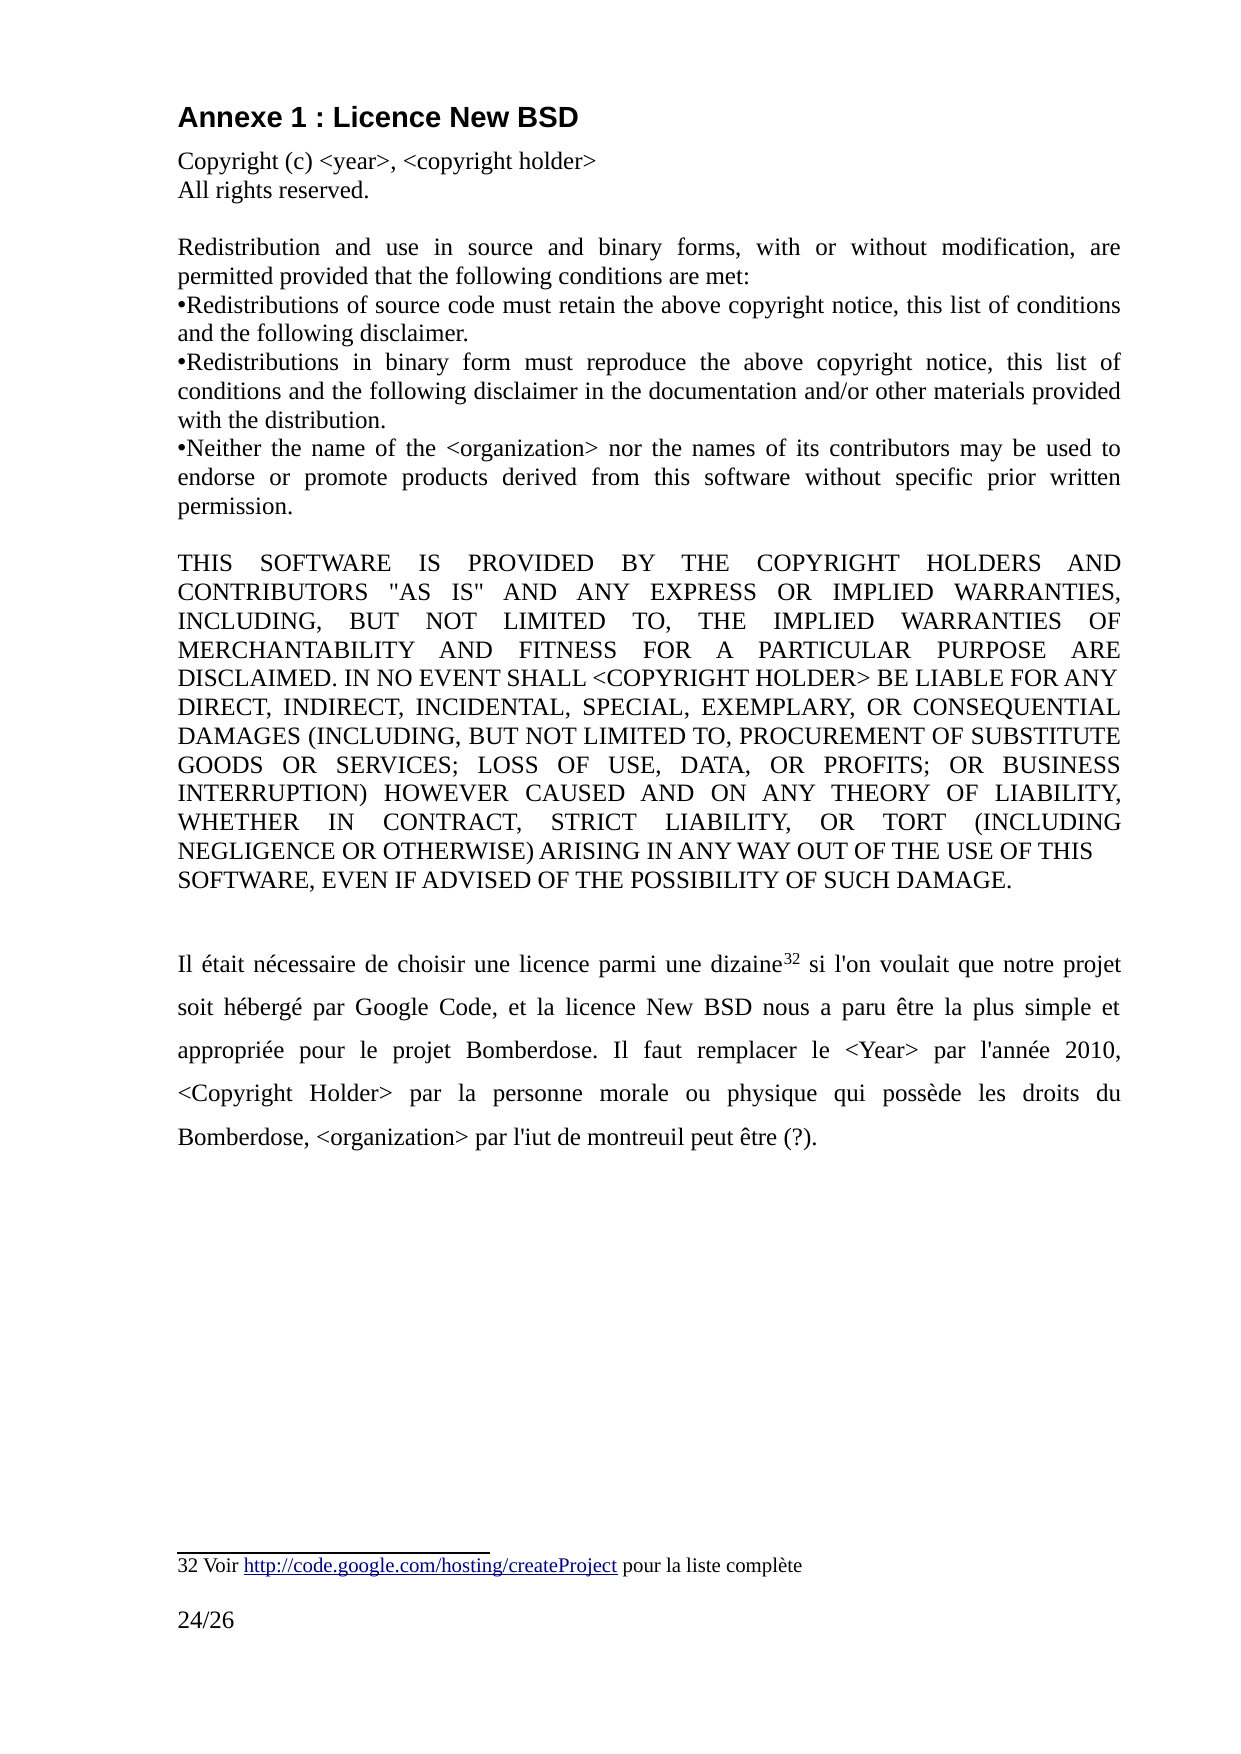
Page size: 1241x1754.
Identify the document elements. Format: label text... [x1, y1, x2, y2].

list Redistributions in binary form must reproduce the above copyright notice, this list of conditions and the following disclaimer in the documentation and/or other materials provided with the distribution. [177, 347, 1122, 433]
text Voir http://code.google.com/hosting/createProject pour la liste complète [177, 1553, 1122, 1577]
text Copyright (c) <year>, <copyright holder> [177, 146, 1122, 175]
text Il était nécessaire de choisir une licence parmi une dizaine si l'on voulait que notre projet soit hébergé par Google Code, et la licence New BSD nous a paru être la plus simple et appropriée pour le projet Bomberdose. Il faut remplacer le <Year> par l'année 2010, <Copyright Holder> par la personne morale ou physique qui possède les droits du Bomberdose, <organization> par l'iut de montreuil peut être (?). [177, 949, 1122, 1150]
text Redistribution and use in source and binary forms, with or without modification, are permitted provided that the following conditions are met: [177, 232, 1122, 290]
text SOFTWARE, EVEN IF ADVISED OF THE POSSIBILITY OF SUCH DAMAGE. [177, 865, 1122, 893]
list Redistributions of source code must retain the above copyright notice, this list of conditions and the following disclaimer. [177, 290, 1122, 347]
text DIRECT, INDIRECT, INCIDENTAL, SPECIAL, EXEMPLARY, OR CONSEQUENTIAL DAMAGES (INCLUDING, BUT NOT LIMITED TO, PROCUREMENT OF SUBSTITUTE GOODS OR SERVICES; LOSS OF USE, DATA, OR PROFITS; OR BUSINESS INTERRUPTION) HOWEVER CAUSED AND ON ANY THEORY OF LIABILITY, WHETHER IN CONTRACT, STRICT LIABILITY, OR TORT (INCLUDING NEGLIGENCE OR OTHERWISE) ARISING IN ANY WAY OUT OF THE USE OF THIS [177, 692, 1122, 865]
subtitle Annexe 1 : Licence New BSD [177, 100, 1122, 133]
text All rights reserved. [177, 175, 1122, 203]
text THIS SOFTWARE IS PROVIDED BY THE COPYRIGHT HOLDERS AND CONTRIBUTORS "AS IS" AND ANY EXPRESS OR IMPLIED WARRANTIES, INCLUDING, BUT NOT LIMITED TO, THE IMPLIED WARRANTIES OF MERCHANTABILITY AND FITNESS FOR A PARTICULAR PURPOSE ARE DISCLAIMED. IN NO EVENT SHALL <COPYRIGHT HOLDER> BE LIABLE FOR ANY [177, 548, 1122, 692]
list Neither the name of the <organization> nor the names of its contributors may be used to endorse or promote products derived from this software without specific prior written permission. [177, 433, 1122, 520]
